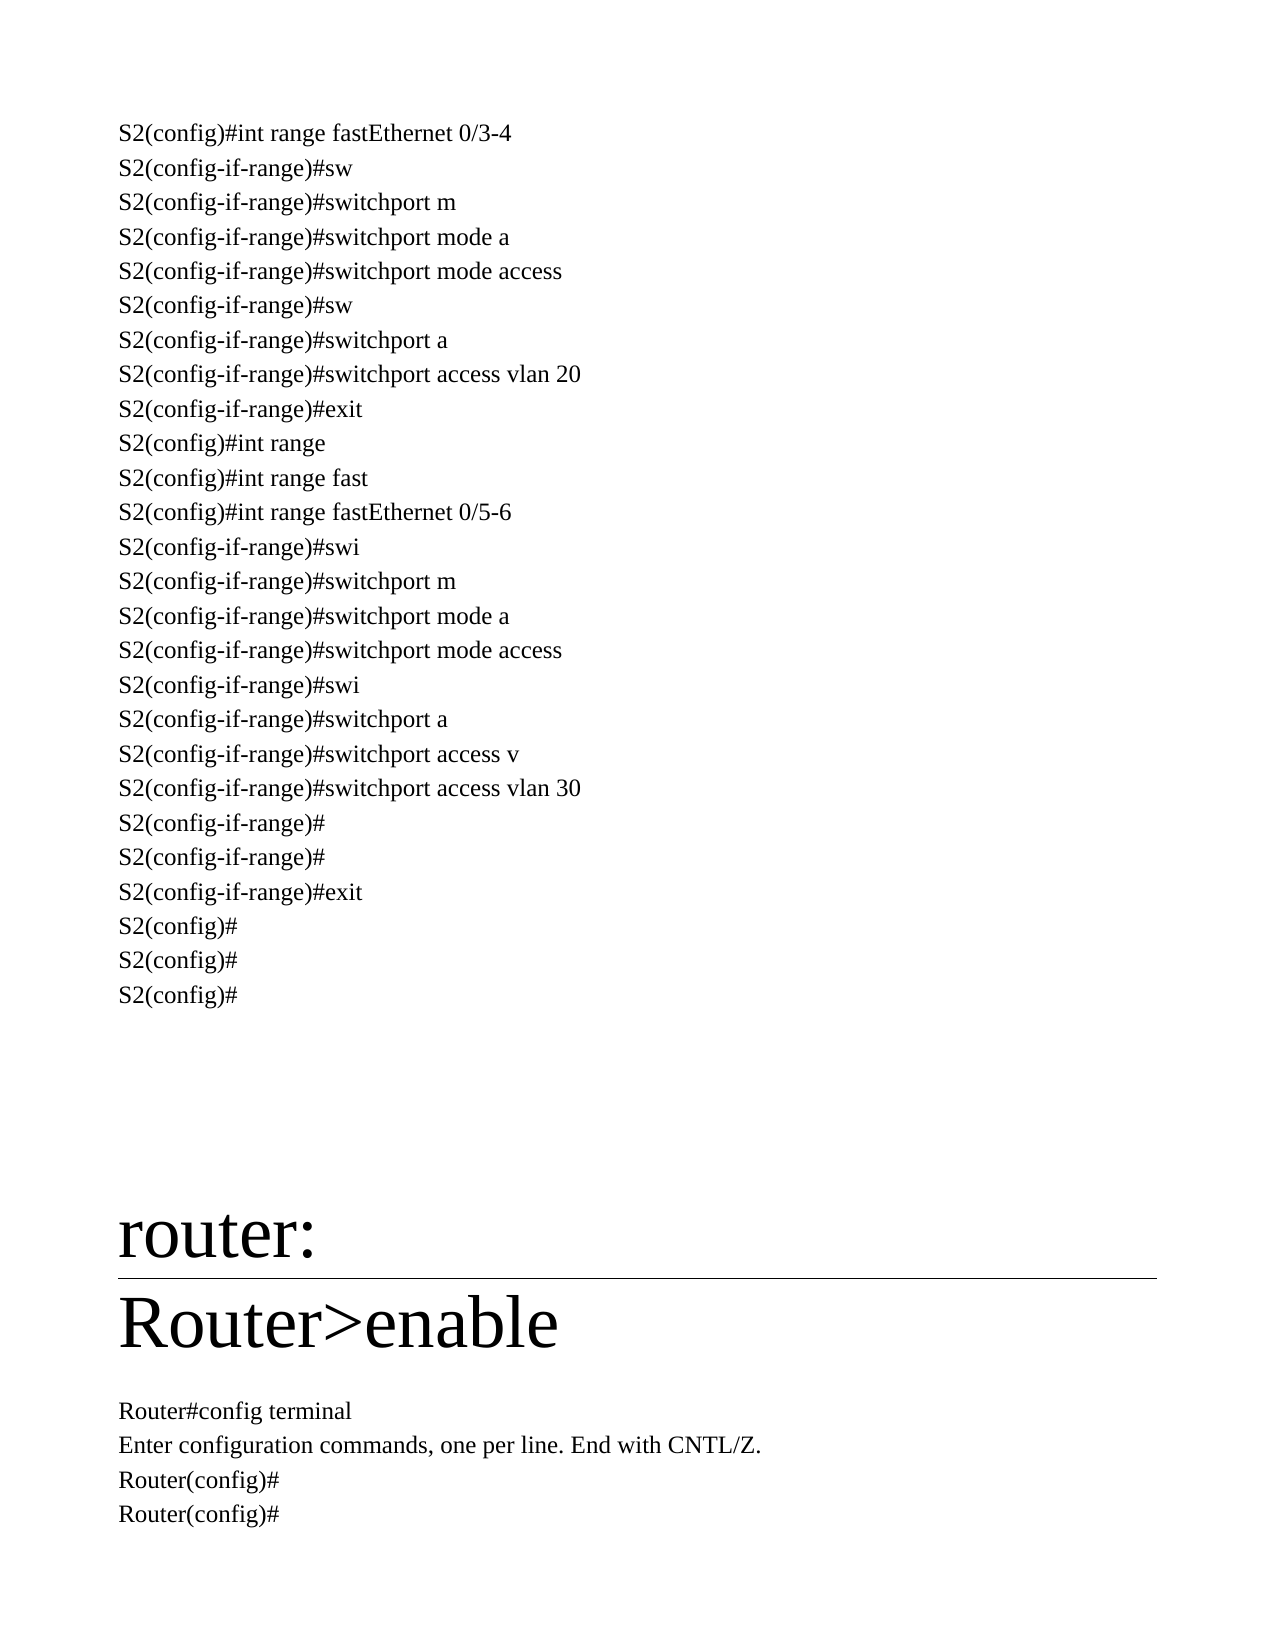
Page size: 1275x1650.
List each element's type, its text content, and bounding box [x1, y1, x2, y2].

text S2(config-if-range)# [118, 842, 1157, 871]
text S2(config)#int range fastEthernet 0/3-4 [118, 118, 1157, 147]
text S2(config-if-range)# [118, 808, 1157, 836]
text Router>enable [118, 1279, 1157, 1364]
text S2(config)#int range fast [118, 463, 1157, 492]
text S2(config-if-range)#switchport mode access [118, 256, 1157, 285]
text S2(config-if-range)#switchport m [118, 187, 1157, 216]
text router: [118, 1187, 1157, 1278]
text Router#config terminal [118, 1396, 1157, 1424]
text S2(config-if-range)#switchport access vlan 20 [118, 359, 1157, 388]
text S2(config-if-range)#sw [118, 291, 1157, 319]
text S2(config-if-range)#sw [118, 153, 1157, 181]
text S2(config-if-range)#exit [118, 394, 1157, 423]
text S2(config)#int range fastEthernet 0/5-6 [118, 497, 1157, 526]
text S2(config-if-range)#switchport mode a [118, 222, 1157, 250]
text Router(config)# [118, 1499, 1157, 1528]
text S2(config)# [118, 946, 1157, 974]
text S2(config-if-range)#switchport mode access [118, 635, 1157, 664]
text S2(config-if-range)#switchport mode a [118, 601, 1157, 629]
text S2(config-if-range)#swi [118, 670, 1157, 698]
text Enter configuration commands, one per line. End with CNTL/Z. [118, 1430, 1157, 1459]
text S2(config)#int range [118, 428, 1157, 457]
text S2(config)# [118, 911, 1157, 940]
text S2(config-if-range)#exit [118, 877, 1157, 905]
text S2(config-if-range)#switchport access vlan 30 [118, 773, 1157, 802]
text S2(config-if-range)#swi [118, 532, 1157, 561]
text Router(config)# [118, 1465, 1157, 1493]
text S2(config-if-range)#switchport a [118, 704, 1157, 733]
text S2(config)# [118, 980, 1157, 1009]
text S2(config-if-range)#switchport m [118, 566, 1157, 595]
text S2(config-if-range)#switchport a [118, 325, 1157, 354]
text S2(config-if-range)#switchport access v [118, 739, 1157, 767]
